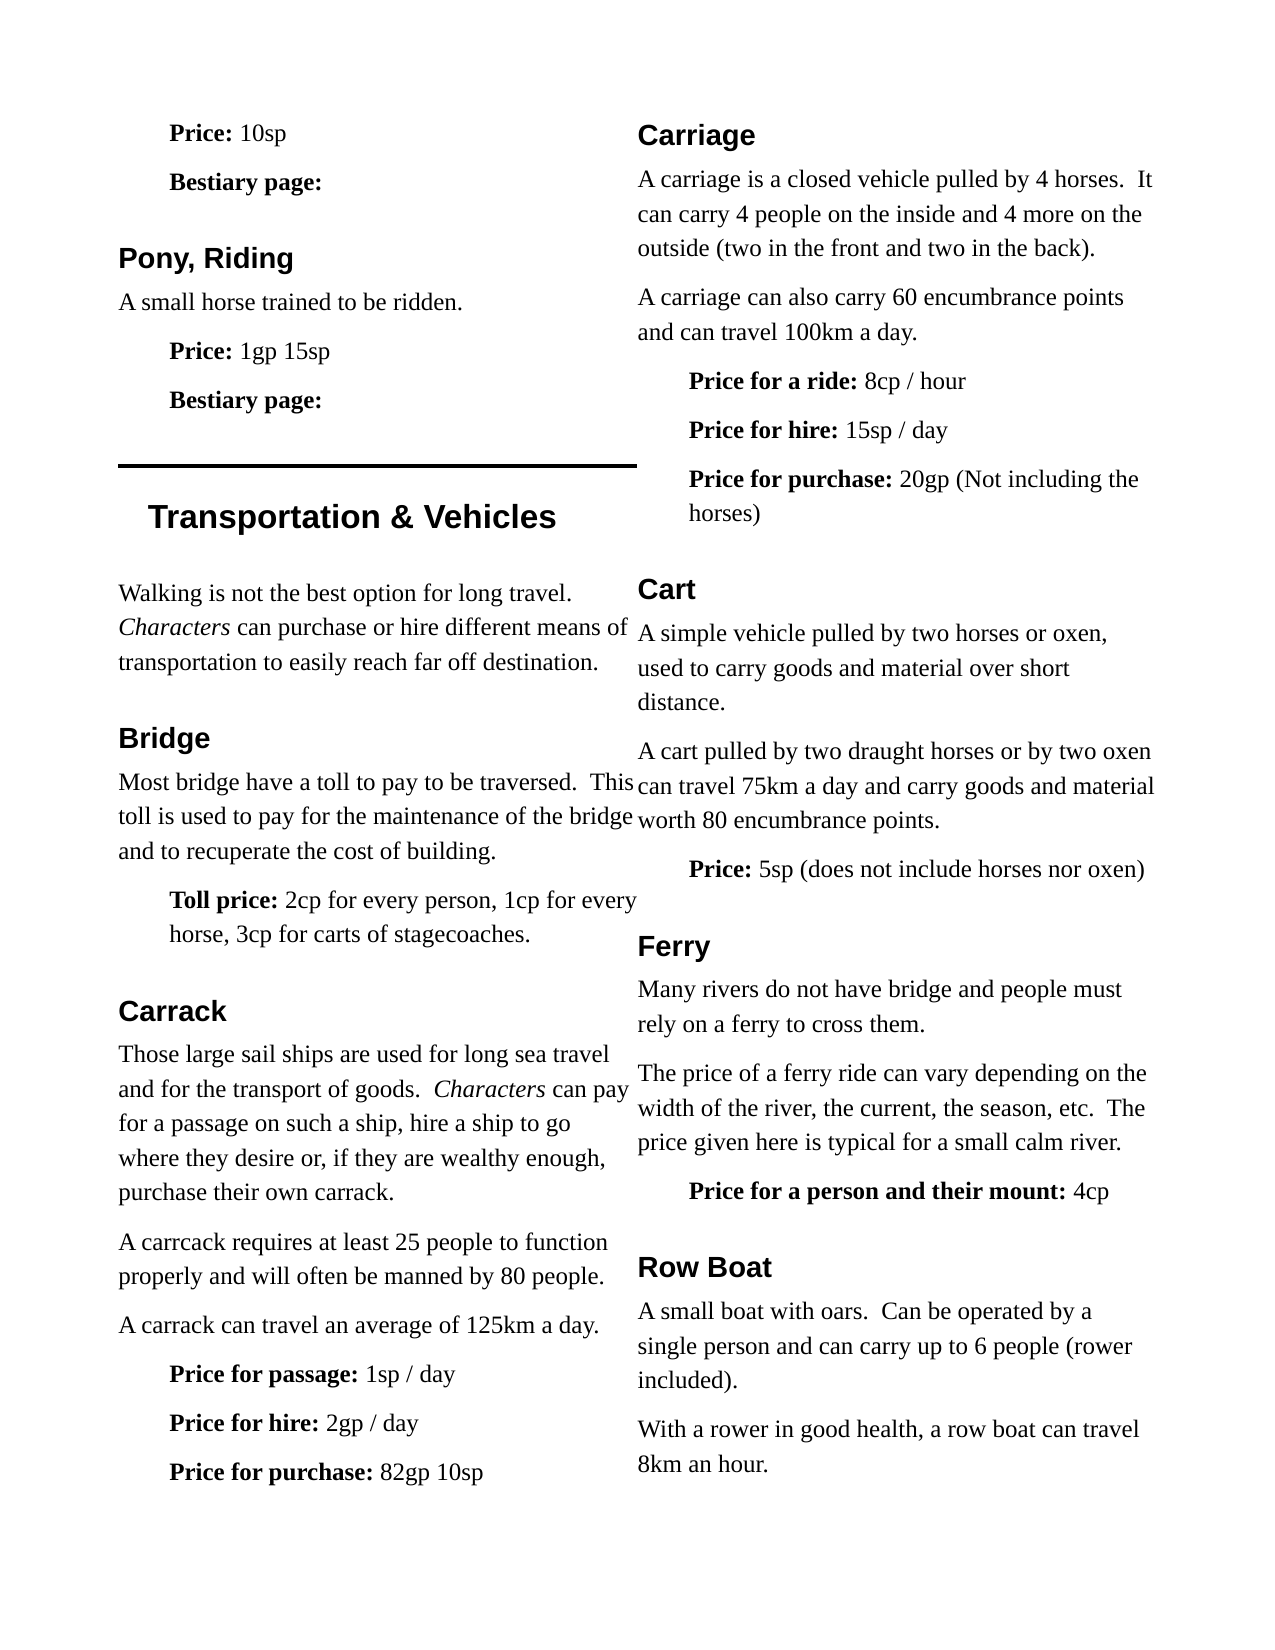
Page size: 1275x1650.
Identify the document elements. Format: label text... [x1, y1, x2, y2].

text Price for a person and their mount: 4cp [688, 1176, 1157, 1205]
text Most bridge have a toll to pay to be traversed. This toll is used to pay for the maintenance of the bridge and to recuperate the cost of building. [118, 767, 637, 865]
text A cart pulled by two draught horses or by two oxen can travel 75km a day and carry goods and material worth 80 encumbrance points. [637, 736, 1157, 834]
subtitle Carriage [637, 118, 1157, 152]
text A simple vehicle pulled by two horses or oxen, used to carry goods and material over short distance. [637, 618, 1157, 716]
text A small horse trained to be ridden. [118, 287, 637, 316]
text With a rower in good health, a row boat can travel 8km an hour. [637, 1414, 1157, 1477]
subtitle Carrack [118, 993, 637, 1027]
text Price for hire: 2gp / day [169, 1408, 637, 1437]
subtitle Pony, Riding [118, 241, 637, 275]
text Price for passage: 1sp / day [169, 1359, 637, 1388]
text Price: 5sp (does not include horses nor oxen) [688, 854, 1157, 883]
text Many rivers do not have bridge and people must rely on a ferry to cross them. [637, 974, 1157, 1038]
text Price for a ride: 8cp / hour [688, 366, 1157, 394]
text Toll price: 2cp for every person, 1cp for every horse, 3cp for carts of stagecoaches. [169, 885, 637, 948]
text A carriage can also carry 60 encumbrance points and can travel 100km a day. [637, 282, 1157, 345]
text Price for purchase: 82gp 10sp [169, 1457, 637, 1486]
text Bestiary page: [169, 167, 637, 196]
text The price of a ferry ride can vary depending on the width of the river, the current, the season, etc. The price given here is typical for a small calm river. [637, 1058, 1157, 1156]
subtitle Transportation & Vehicles [118, 468, 637, 566]
subtitle Ferry [637, 928, 1157, 962]
text Price: 10sp [169, 118, 637, 147]
text A carrack can travel an average of 125km a day. [118, 1310, 637, 1339]
subtitle Row Boat [637, 1250, 1157, 1284]
text Price: 1gp 15sp [169, 336, 637, 365]
text Those large sail ships are used for long sea travel and for the transport of goods. Characters can pay for a passage on such a ship, hire a ship to go where they desire or, if they are wealthy enough, purchase their own carrack. [118, 1039, 637, 1206]
subtitle Bridge [118, 721, 637, 754]
subtitle Cart [637, 572, 1157, 606]
text A small boat with oars. Can be operated by a single person and can carry up to 6 people (rower included). [637, 1296, 1157, 1394]
text A carriage is a closed vehicle pulled by 4 horses. It can carry 4 people on the inside and 4 more on the outside (two in the front and two in the back). [637, 164, 1157, 262]
text Bestiary page: [169, 385, 637, 414]
text A carrcack requires at least 25 people to function properly and will often be manned by 80 people. [118, 1227, 637, 1290]
text Price for purchase: 20gp (Not including the horses) [688, 464, 1157, 527]
text Price for hire: 15sp / day [688, 415, 1157, 443]
text Walking is not the best option for long travel. Characters can purchase or hire different means of transportation to easily reach far off destination. [118, 578, 637, 676]
